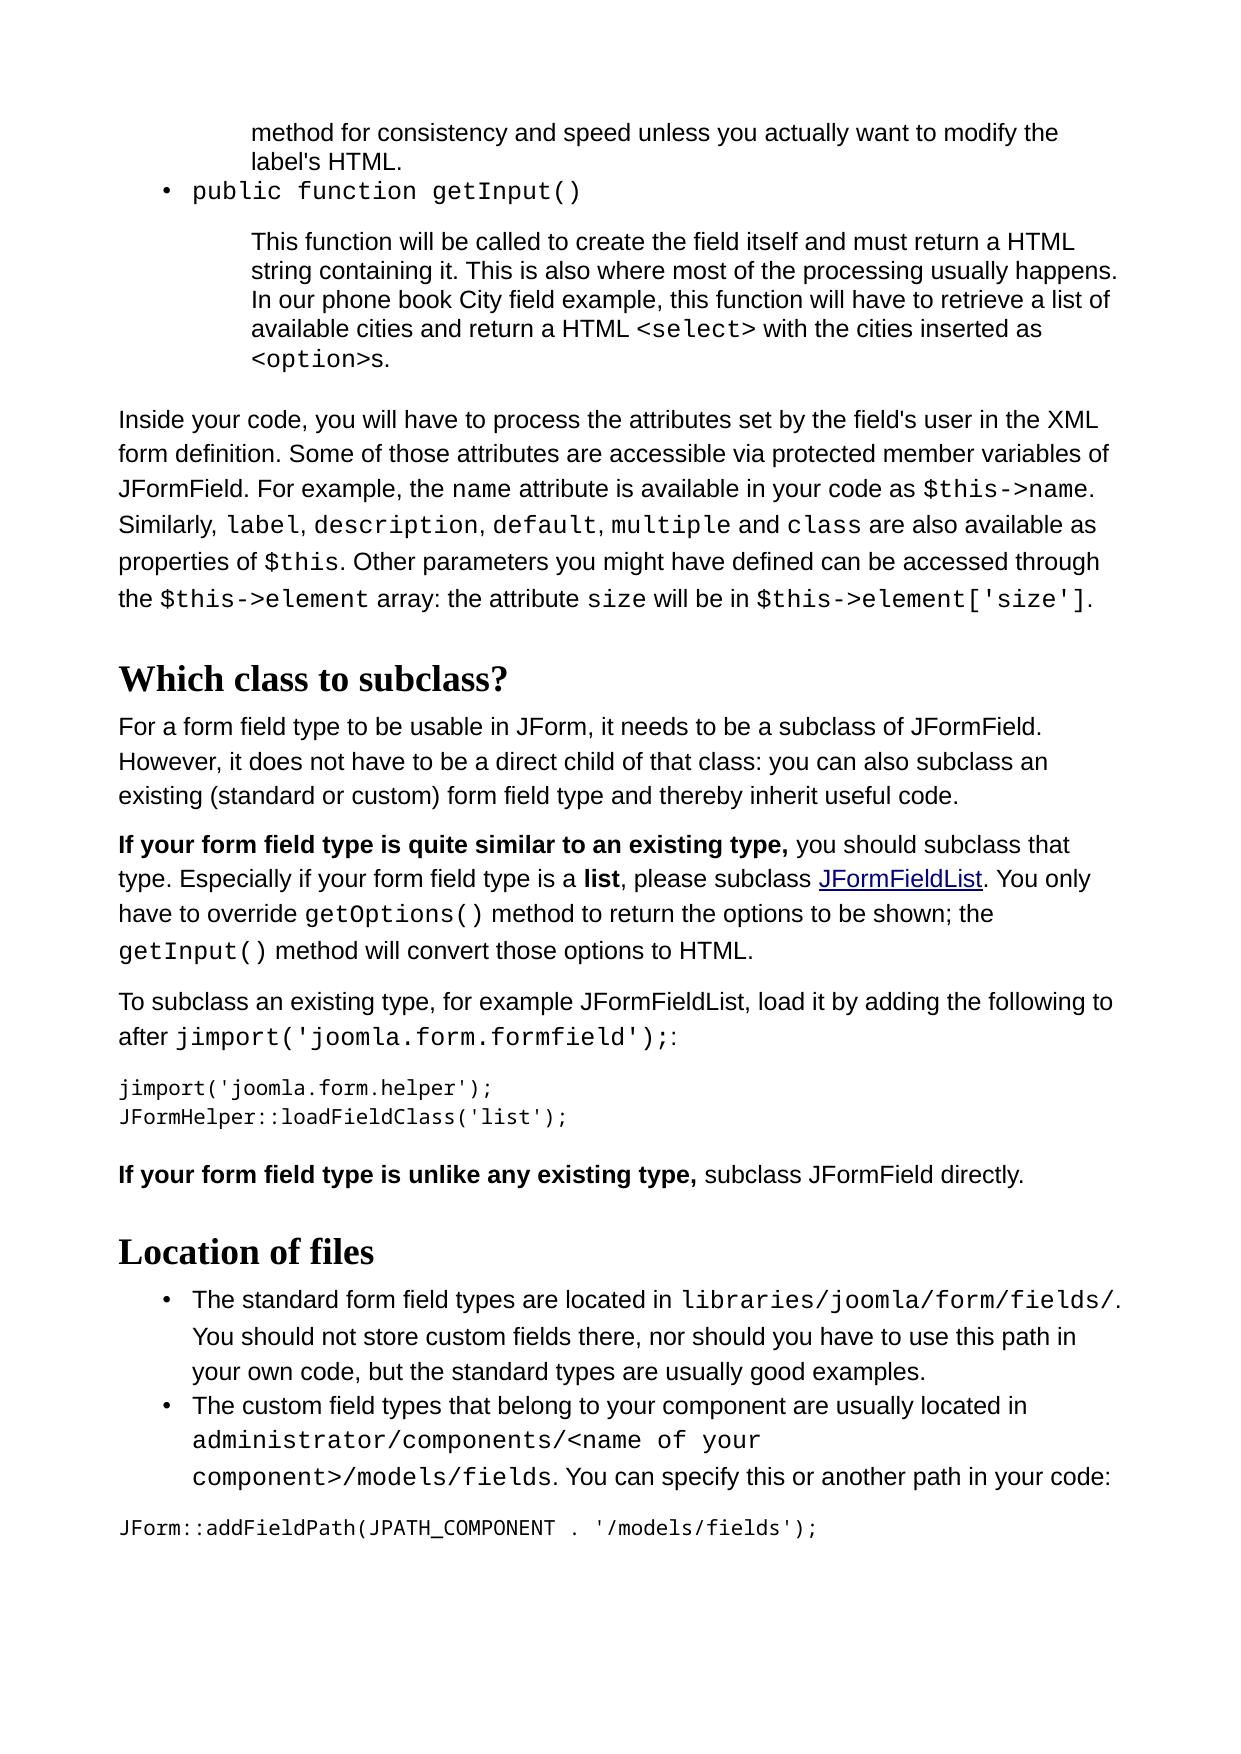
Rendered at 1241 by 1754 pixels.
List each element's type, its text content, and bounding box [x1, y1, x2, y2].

list method for consistency and speed unless you actually want to modify the label's HTML. [221, 118, 1122, 176]
text For a form field type to be usable in JForm, it needs to be a subclass of JFormField. However, it does not have to be a direct child of that class: you can also subclass an existing (standard or custom) form field type and thereby inherit useful code. [118, 712, 1122, 810]
list The standard form field types are located in libraries/joomla/form/fields/. You should not store custom fields there, nor should you have to use this path in your own code, but the standard types are usually good examples. [162, 1285, 1122, 1385]
text JForm::addFieldPath(JPATH_COMPONENT . '/models/fields'); [118, 1513, 1122, 1542]
text JFormHelper::loadFieldClass('list'); [118, 1102, 1122, 1130]
text jimport('joomla.form.helper'); [118, 1073, 1122, 1102]
text If your form field type is unlike any existing type, subclass JFormField directly. [118, 1160, 1122, 1188]
subtitle Location of files [118, 1230, 1122, 1273]
text If your form field type is quite similar to an existing type, you should subclass that type. Especially if your form field type is a list, please subclass JFormFieldList. You only have to override getOptions() method to return the options to be shown; the getInput() method will convert those options to HTML. [118, 830, 1122, 967]
list The custom field types that belong to your component are usually located in administrator/components/<name of your component>/models/fields. You can specify this or another path in your code: [162, 1391, 1122, 1492]
list public function getInput() [162, 176, 1122, 207]
text To subclass an existing type, for example JFormFieldList, load it by adding the following to after jimport('joomla.form.formfield');: [118, 987, 1122, 1053]
text Inside your code, you will have to process the attributes set by the field's user in the XML form definition. Some of those attributes are accessible via protected member variables of JFormField. For example, the name attribute is available in your code as $this->name. Similarly, label, description, default, multiple and class are also available as properties of $this. Other parameters you might have defined can be accessed through the $this->element array: the attribute size will be in $this->element['size']. [118, 405, 1122, 615]
subtitle Which class to subclass? [118, 656, 1122, 699]
list This function will be called to create the field itself and must return a HTML string containing it. This is also where most of the processing usually happens. In our phone book City field example, this function will have to retrieve a list of available cities and return a HTML <select> with the cities inserted as <option>s. [221, 227, 1122, 375]
